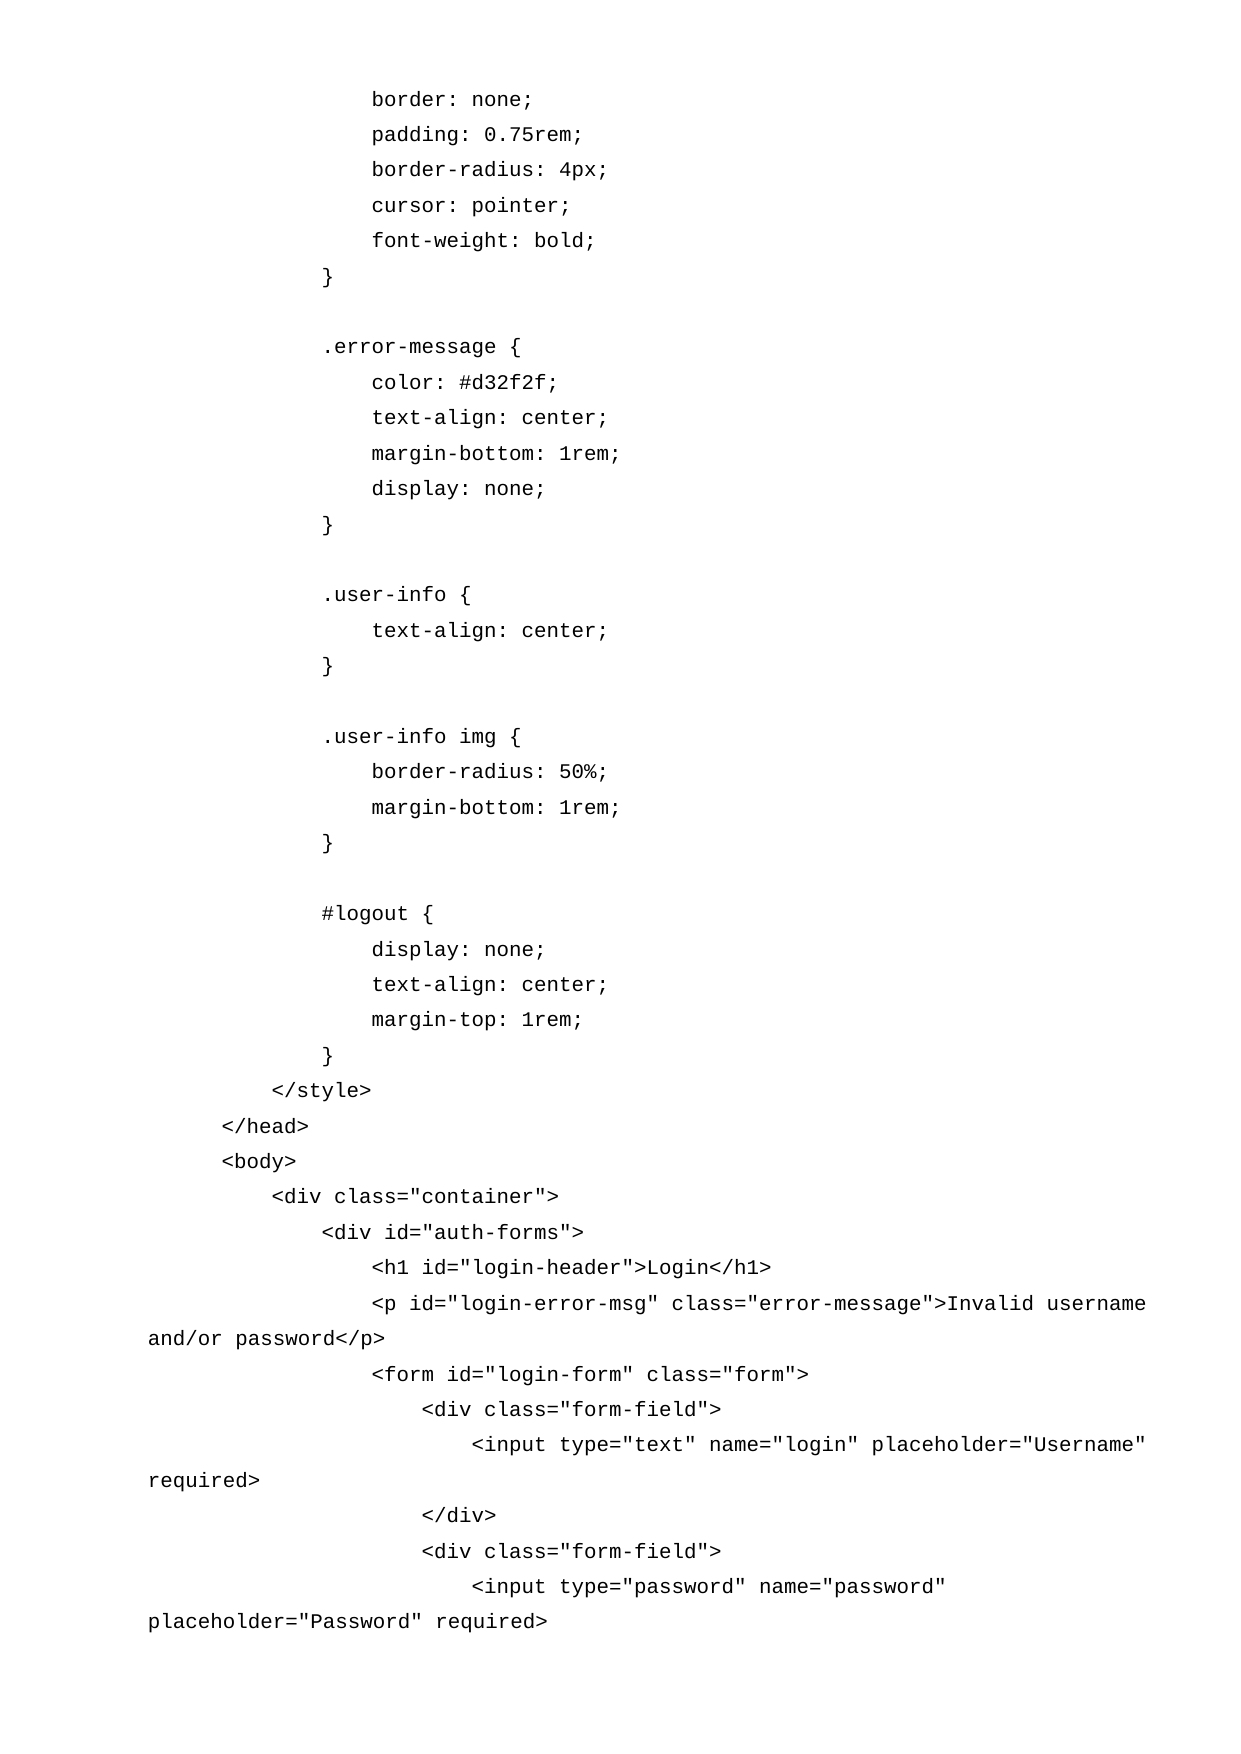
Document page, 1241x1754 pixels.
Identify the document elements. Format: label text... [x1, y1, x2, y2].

text </style> [148, 1080, 1152, 1104]
text font-weight: bold; [148, 230, 1152, 254]
text border: none; [148, 88, 1152, 112]
text text-align: center; [148, 620, 1152, 643]
text border-radius: 4px; [148, 159, 1152, 183]
text <body> [148, 1151, 1152, 1175]
text margin-top: 1rem; [148, 1009, 1152, 1033]
text } [148, 513, 1152, 537]
text <div class="form-field"> [148, 1399, 1152, 1423]
text text-align: center; [148, 974, 1152, 998]
text <h1 id="login-header">Login</h1> [148, 1257, 1152, 1281]
text } [148, 832, 1152, 856]
text color: #d32f2f; [148, 372, 1152, 396]
text } [148, 655, 1152, 679]
text cursor: pointer; [148, 195, 1152, 218]
text <div class="form-field"> [148, 1541, 1152, 1564]
text <form id="login-form" class="form"> [148, 1363, 1152, 1387]
text margin-bottom: 1rem; [148, 797, 1152, 821]
text display: none; [148, 938, 1152, 962]
text .user-info img { [148, 726, 1152, 750]
text margin-bottom: 1rem; [148, 443, 1152, 466]
text .user-info { [148, 584, 1152, 608]
text <p id="login-error-msg" class="error-message">Invalid username and/or password</p> [148, 1293, 1152, 1352]
text <div class="container"> [148, 1186, 1152, 1210]
text <input type="text" name="login" placeholder="Username" required> [148, 1434, 1152, 1493]
text <input type="password" name="password" placeholder="Password" required> [148, 1576, 1152, 1635]
text } [148, 1045, 1152, 1068]
text </head> [148, 1116, 1152, 1139]
text <div id="auth-forms"> [148, 1222, 1152, 1246]
text display: none; [148, 478, 1152, 502]
text border-radius: 50%; [148, 761, 1152, 785]
text } [148, 266, 1152, 289]
text </div> [148, 1505, 1152, 1529]
text padding: 0.75rem; [148, 124, 1152, 148]
text #logout { [148, 903, 1152, 927]
text .error-message { [148, 336, 1152, 360]
text text-align: center; [148, 407, 1152, 431]
